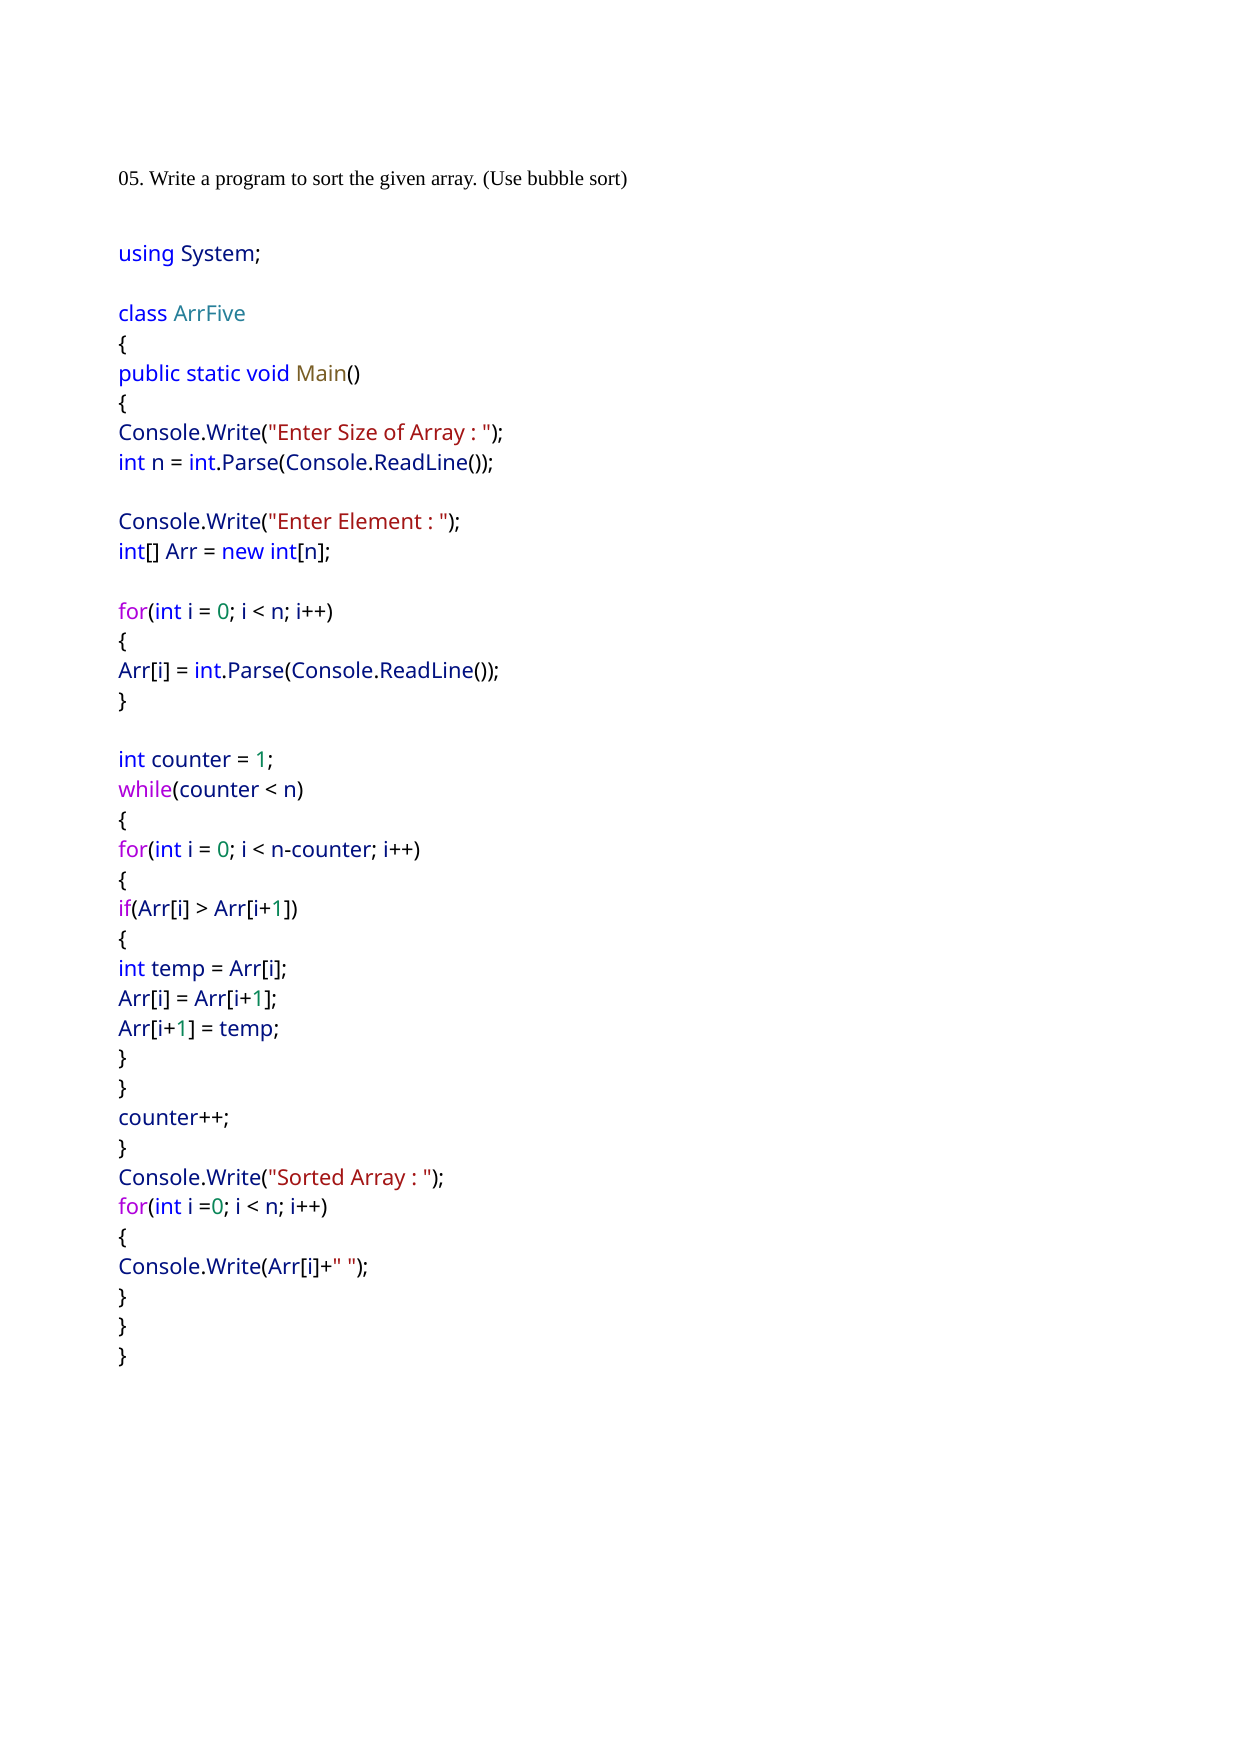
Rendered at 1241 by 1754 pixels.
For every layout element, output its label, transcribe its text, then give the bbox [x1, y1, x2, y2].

text Console.Write("Sorted Array : "); [118, 1162, 1122, 1191]
text for(int i = 0; i < n; i++) [118, 596, 1122, 625]
text { [118, 923, 1122, 953]
text Console.Write("Enter Size of Array : "); [118, 417, 1122, 447]
text { [118, 625, 1122, 655]
text class ArrFive [118, 298, 1122, 328]
text if(Arr[i] > Arr[i+1]) [118, 893, 1122, 923]
text } [118, 1340, 1122, 1370]
text { [118, 387, 1122, 417]
text { [118, 1221, 1122, 1251]
text public static void Main() [118, 357, 1122, 387]
text } [118, 1042, 1122, 1072]
text Console.Write("Enter Element : "); [118, 506, 1122, 536]
text for(int i =0; i < n; i++) [118, 1191, 1122, 1221]
text Arr[i] = Arr[i+1]; [118, 983, 1122, 1013]
text int temp = Arr[i]; [118, 953, 1122, 983]
text } [118, 685, 1122, 715]
text { [118, 804, 1122, 834]
text counter++; [118, 1102, 1122, 1132]
text { [118, 864, 1122, 893]
text } [118, 1281, 1122, 1311]
text Arr[i+1] = temp; [118, 1013, 1122, 1042]
text for(int i = 0; i < n-counter; i++) [118, 834, 1122, 864]
text } [118, 1132, 1122, 1162]
text } [118, 1311, 1122, 1340]
text Arr[i] = int.Parse(Console.ReadLine()); [118, 655, 1122, 685]
text { [118, 328, 1122, 357]
text Console.Write(Arr[i]+" "); [118, 1251, 1122, 1281]
text int[] Arr = new int[n]; [118, 536, 1122, 566]
text int n = int.Parse(Console.ReadLine()); [118, 447, 1122, 477]
text 05. Write a program to sort the given array. (Use bubble sort) [118, 166, 1122, 190]
text using System; [118, 238, 1122, 268]
text int counter = 1; [118, 744, 1122, 774]
text while(counter < n) [118, 774, 1122, 804]
text } [118, 1072, 1122, 1102]
